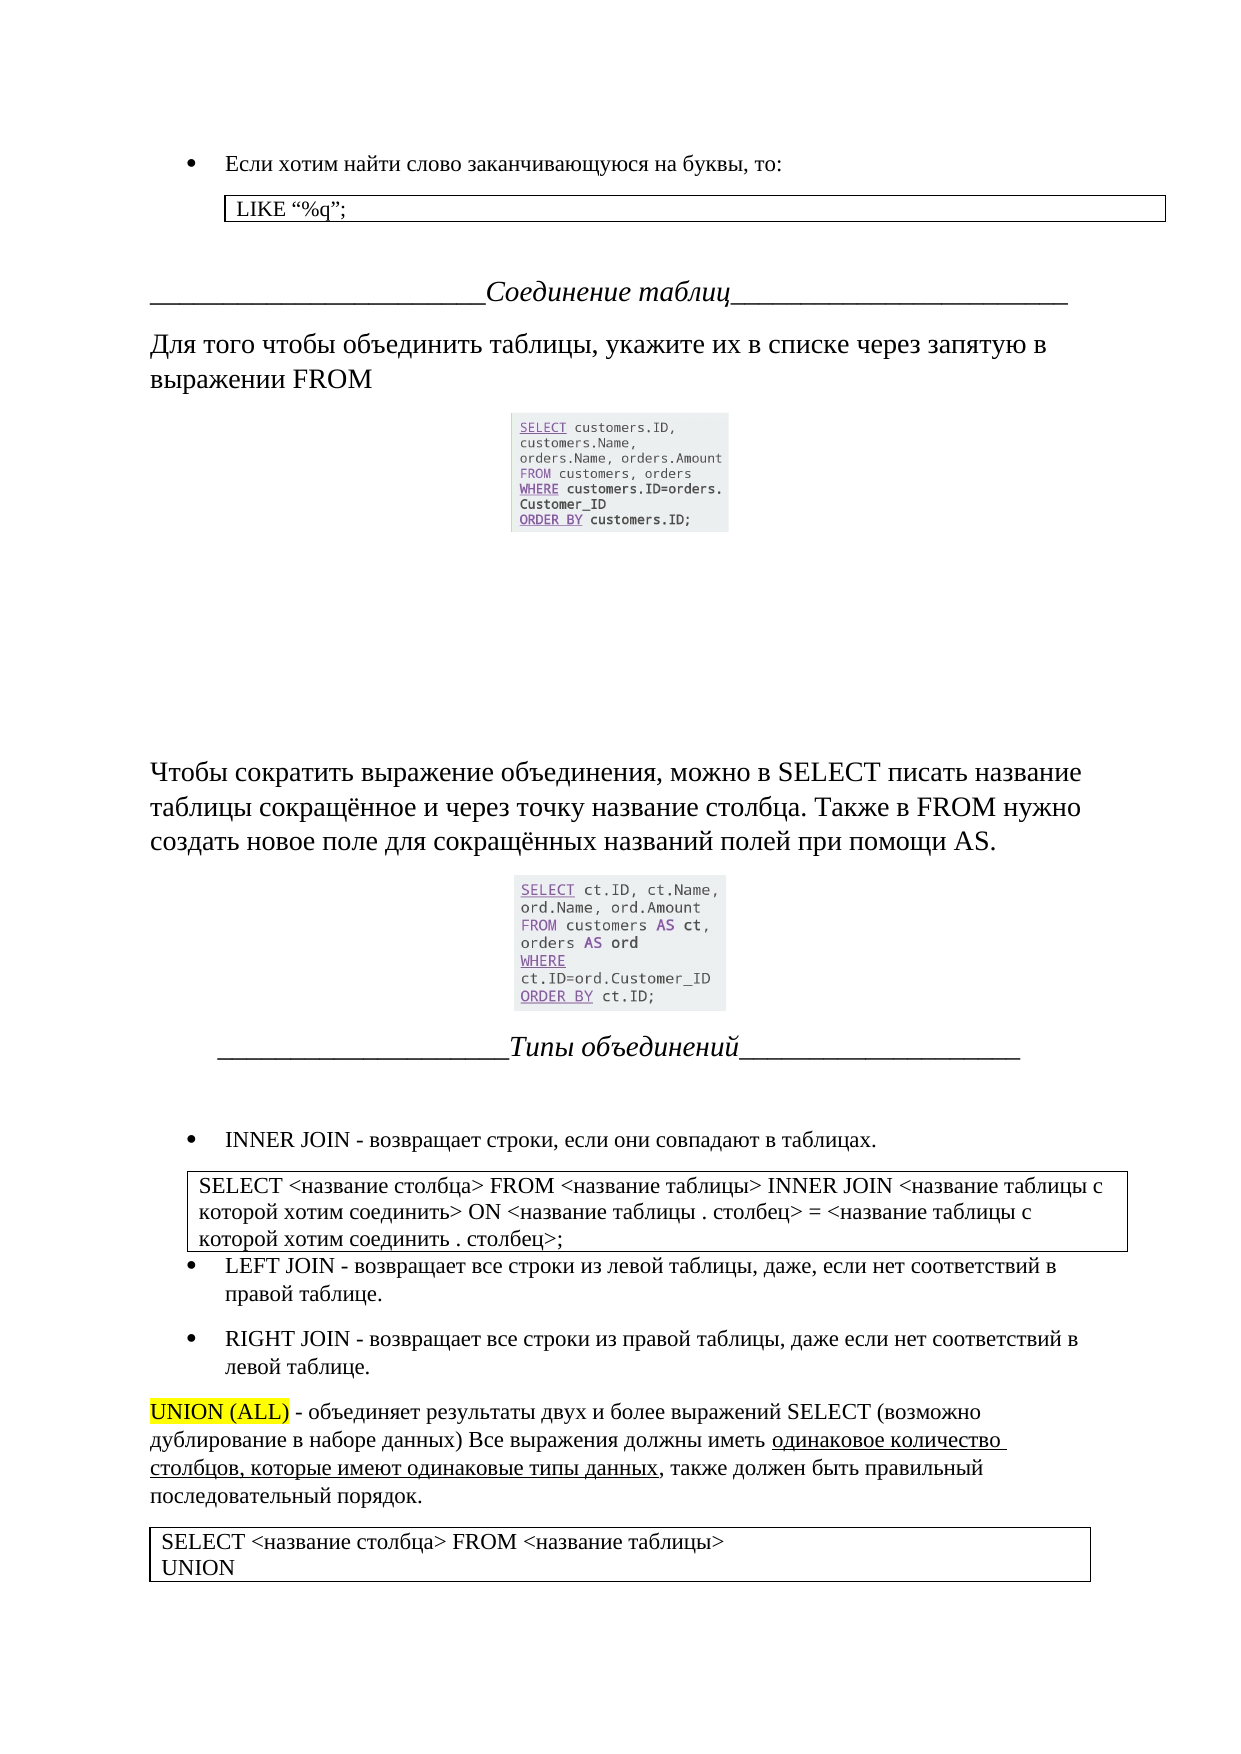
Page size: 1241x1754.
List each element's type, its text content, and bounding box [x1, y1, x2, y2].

table_header LIKE “%q”; [226, 196, 1165, 221]
list INNER JOIN - возвращает строки, если они совпадают в таблицах. [187, 1126, 1090, 1152]
text UNION (ALL) - объединяет результаты двух и более выражений SELECT (возможно дублирование в наборе данных) Все выражения должны иметь одинаковое количество столбцов, которые имеют одинаковые типы данных, также должен быть правильный последовательный порядок. [150, 1398, 1090, 1509]
text Для того чтобы объединить таблицы, укажите их в списке через запятую в выражении FROM [150, 327, 1090, 394]
list LEFT JOIN - возвращает все строки из левой таблицы, даже, если нет соответствий в правой таблице. [187, 1252, 1090, 1307]
list RIGHT JOIN - возвращает все строки из правой таблицы, даже если нет соответствий в левой таблице. [187, 1325, 1090, 1379]
table_header SELECT <название столбца> FROM <название таблицы> UNION [151, 1528, 1090, 1581]
list Если хотим найти слово заканчивающуюся на буквы, то: [187, 150, 1090, 176]
table_header SELECT <название столбца> FROM <название таблицы> INNER JOIN <название таблицы с которой хотим соединить> ON <название таблицы . столбец> = <название таблицы с которой хотим соединить . столбец>; [188, 1172, 1127, 1251]
text _______________________Соединение таблиц________________________ [150, 274, 1090, 308]
text Чтобы сократить выражение объединения, можно в SELECT писать название таблицы сокращённое и через точку название столбца. Также в FROM нужно создать новое поле для сокращённых названий полей при помощи AS. [150, 755, 1090, 857]
text ____________________Типы объединений____________________ [150, 1029, 1090, 1062]
